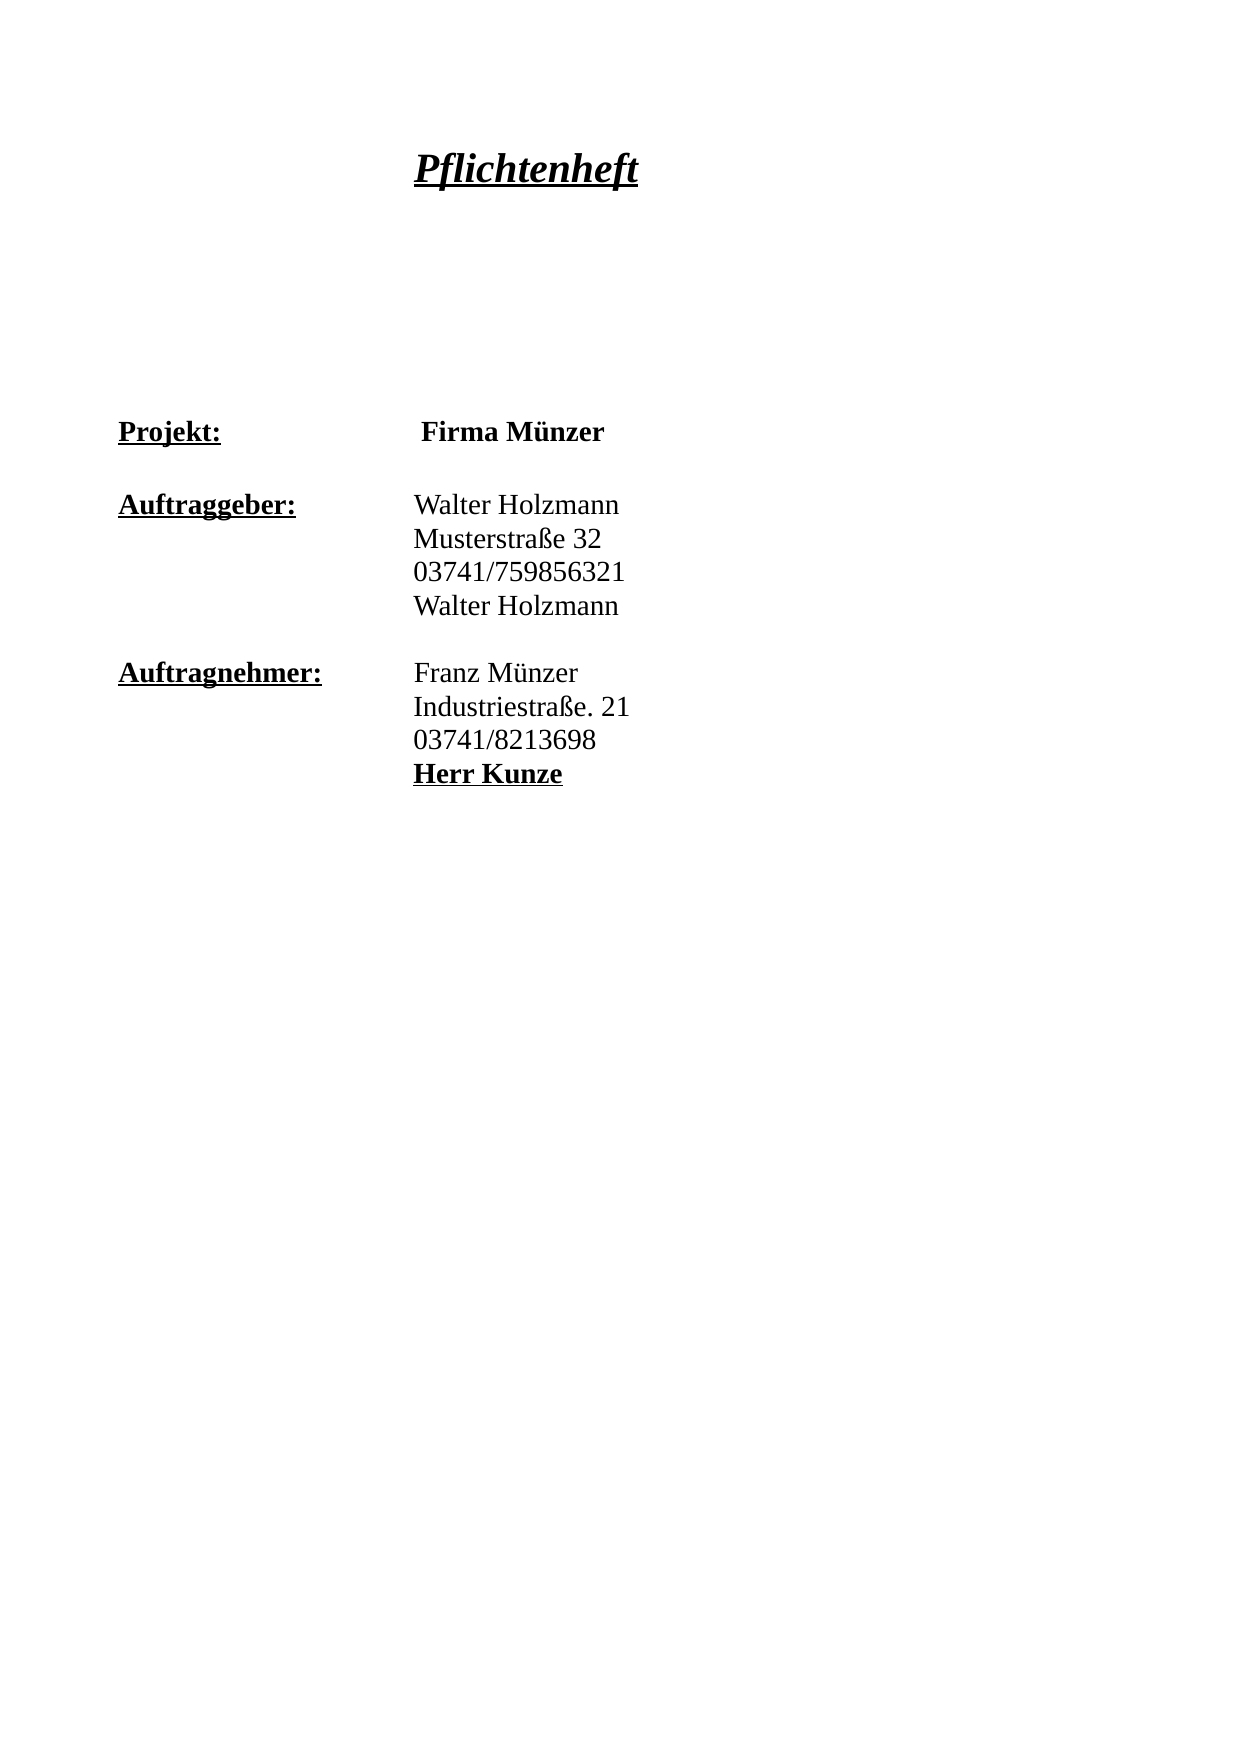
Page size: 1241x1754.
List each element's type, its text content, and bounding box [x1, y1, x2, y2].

text 03741/8213698 [339, 722, 1122, 756]
subtitle Projekt: Firma Münzer [118, 414, 1122, 448]
text Auftragnehmer: Franz Münzer [118, 655, 1122, 689]
text Walter Holzmann [339, 588, 1122, 622]
text Musterstraße 32 [339, 521, 1122, 554]
text Auftraggeber: Walter Holzmann [118, 487, 1122, 521]
text 03741/759856321 [339, 554, 1122, 588]
text Industriestraße. 21 [339, 689, 1122, 722]
subtitle Pflichtenheft [118, 143, 1122, 191]
text Herr Kunze [339, 756, 1122, 789]
